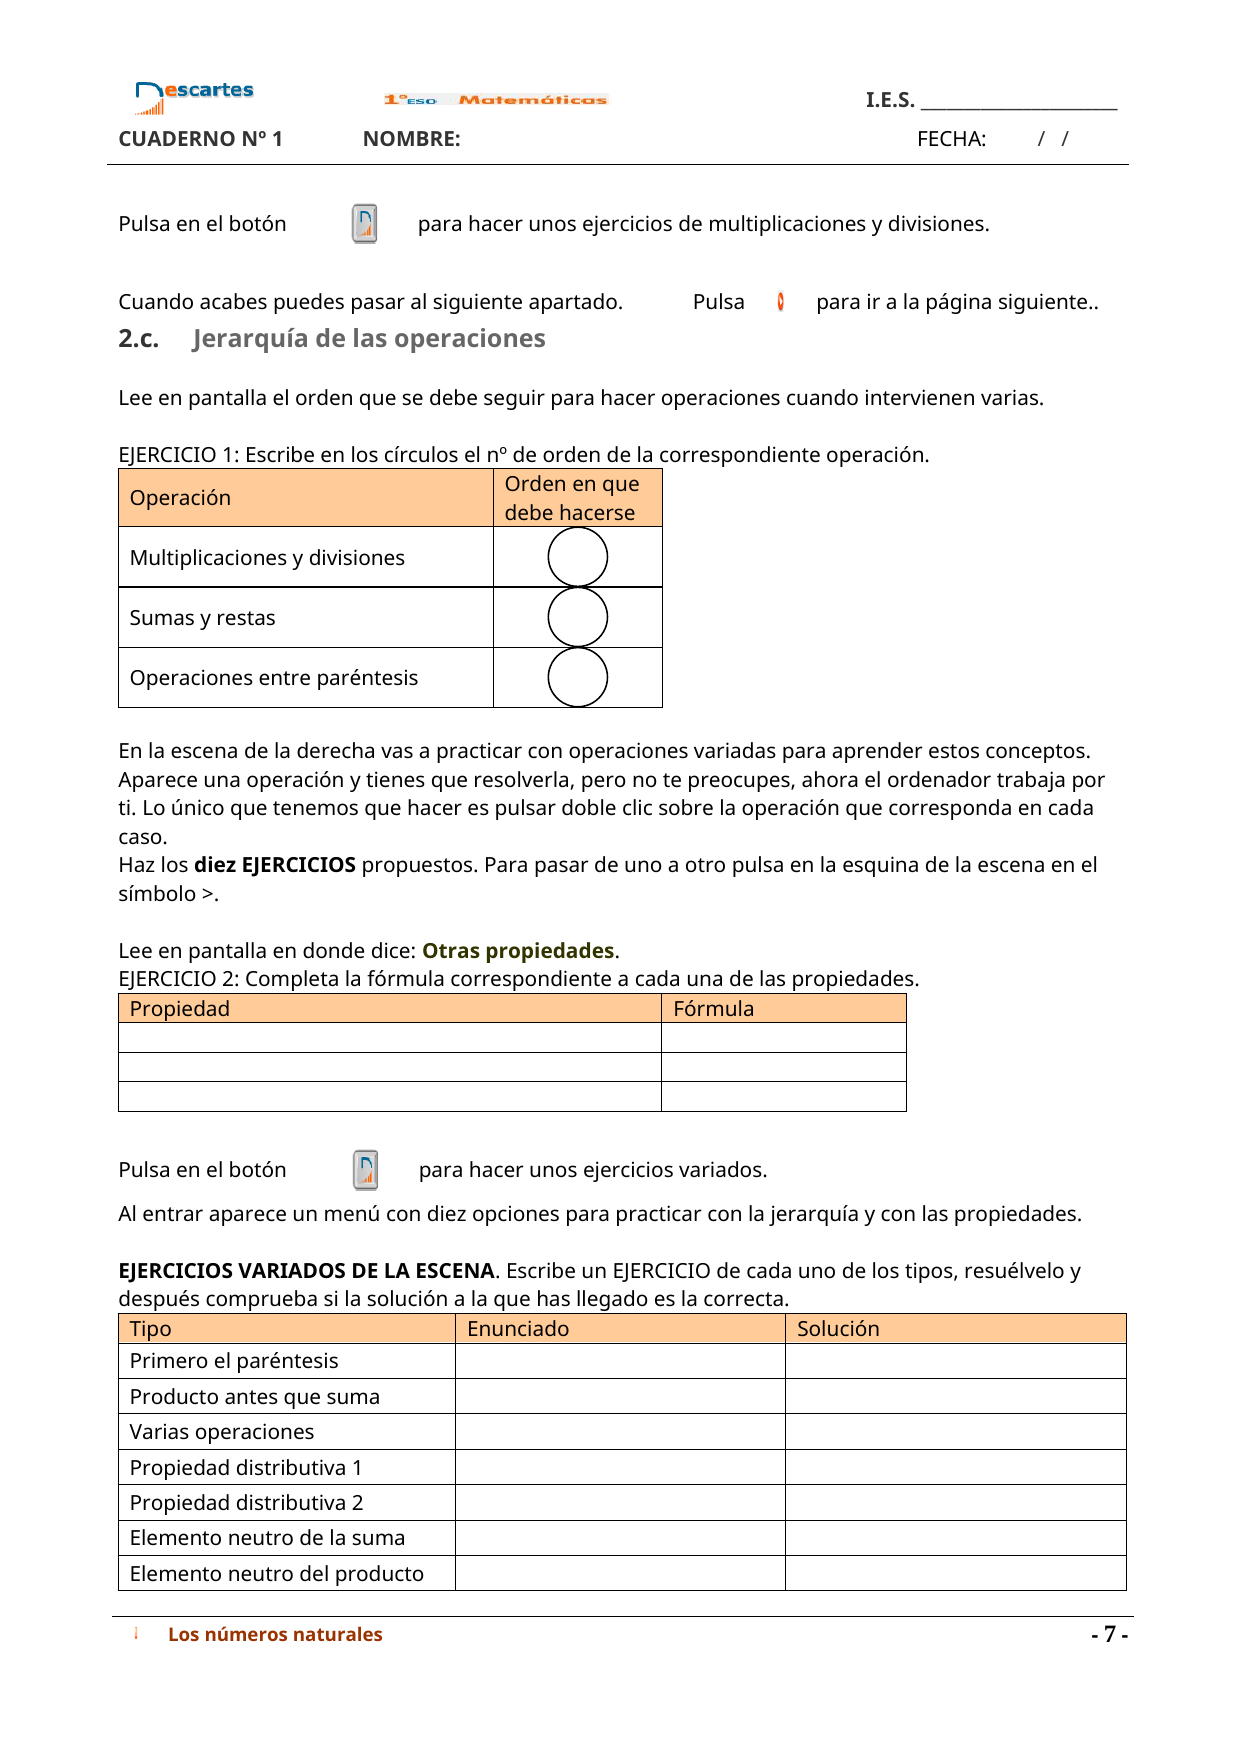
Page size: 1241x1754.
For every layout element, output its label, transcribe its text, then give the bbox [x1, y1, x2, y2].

picture [352, 1149, 378, 1191]
table_header Pulsa [678, 281, 752, 321]
list Jerarquía de las operaciones [118, 321, 1128, 354]
table_cell [456, 1556, 785, 1590]
table_cell [494, 588, 569, 647]
table_header Pulsa en el botón [107, 194, 323, 253]
table_cell [786, 1344, 1126, 1378]
table_header Fórmula [662, 994, 906, 1022]
table_header Cuando acabes puedes pasar al siguiente apartado. [111, 281, 677, 321]
table_cell Propiedad distributiva 2 [119, 1485, 455, 1519]
table_cell Al entrar aparece un menú con diez opciones para practicar con la jerarquía y con las propiedades. [107, 1199, 1133, 1228]
table_header Tipo [119, 1314, 455, 1342]
text EJERCICIO 1: Escribe en los círculos el nº de orden de la correspondiente operación. [118, 440, 1128, 468]
table_cell Operaciones entre paréntesis [119, 648, 493, 707]
table_cell [494, 648, 568, 707]
table_cell [786, 1556, 1126, 1590]
table_header Propiedad [119, 994, 661, 1022]
table_cell Primero el paréntesis [119, 1344, 455, 1378]
table_cell [119, 1053, 661, 1081]
table_cell Varias operaciones [119, 1414, 455, 1449]
table_header Orden en que debe hacerse [494, 469, 662, 526]
picture [134, 82, 257, 115]
table_cell [119, 1023, 661, 1052]
table_cell Sumas y restas [119, 588, 493, 647]
table_cell Producto antes que suma [119, 1379, 455, 1413]
table_cell [786, 1379, 1126, 1413]
table_header [324, 1140, 407, 1199]
table_cell [456, 1450, 785, 1484]
table_header Enunciado [456, 1314, 785, 1342]
table_cell [588, 648, 662, 707]
text En la escena de la derecha vas a practicar con operaciones variadas para aprender estos conceptos. Aparece una operación y tienes que resolverla, pero no te preocupes, ahora el ordenador trabaja por ti. Lo único que tenemos que hacer es pulsar doble clic sobre la operación que corresponda en cada caso. [118, 737, 1128, 850]
picture [777, 290, 784, 312]
table_header para ir a la página siguiente.. [809, 281, 1133, 321]
table_cell [456, 1379, 785, 1413]
table_cell [662, 1082, 906, 1111]
table_cell [587, 588, 662, 647]
table_header [324, 194, 406, 253]
table_header Solución [786, 1314, 1126, 1342]
text Lee en pantalla el orden que se debe seguir para hacer operaciones cuando intervienen varias. [118, 383, 1128, 411]
table_cell [456, 1344, 785, 1378]
text EJERCICIOS VARIADOS DE LA ESCENA. Escribe un EJERCICIO de cada uno de los tipos, resuélvelo y después comprueba si la solución a la que has llegado es la correcta. [118, 1256, 1128, 1313]
table_cell [786, 1521, 1126, 1555]
table_cell Elemento neutro del producto [119, 1556, 455, 1590]
picture [134, 1626, 138, 1639]
table_cell [456, 1414, 785, 1449]
table_cell Propiedad distributiva 1 [119, 1450, 455, 1484]
table_cell [588, 527, 662, 586]
table_cell [786, 1414, 1126, 1449]
table_cell [119, 1082, 661, 1111]
text Haz los diez EJERCICIOS propuestos. Para pasar de uno a otro pulsa en la esquina de la escena en el símbolo >. [118, 850, 1128, 907]
picture [351, 203, 378, 244]
table_header Operación [119, 469, 493, 526]
table_cell [456, 1521, 785, 1555]
picture [384, 93, 612, 105]
table_header [753, 281, 809, 321]
table_cell [662, 1053, 906, 1081]
table_header Pulsa en el botón [107, 1140, 324, 1199]
table_cell Elemento neutro de la suma [119, 1521, 455, 1555]
table_cell [662, 1023, 906, 1052]
table_cell [456, 1485, 785, 1519]
text EJERCICIO 2: Completa la fórmula correspondiente a cada una de las propiedades. [118, 964, 1128, 993]
table_header para hacer unos ejercicios de multiplicaciones y divisiones. [406, 194, 1129, 253]
table_cell [786, 1450, 1126, 1484]
table_cell [494, 527, 568, 586]
table_cell [786, 1485, 1126, 1519]
table_header para hacer unos ejercicios variados. [407, 1140, 1133, 1199]
table_cell Multiplicaciones y divisiones [119, 527, 493, 586]
text Lee en pantalla en donde dice: Otras propiedades. [118, 936, 1128, 964]
